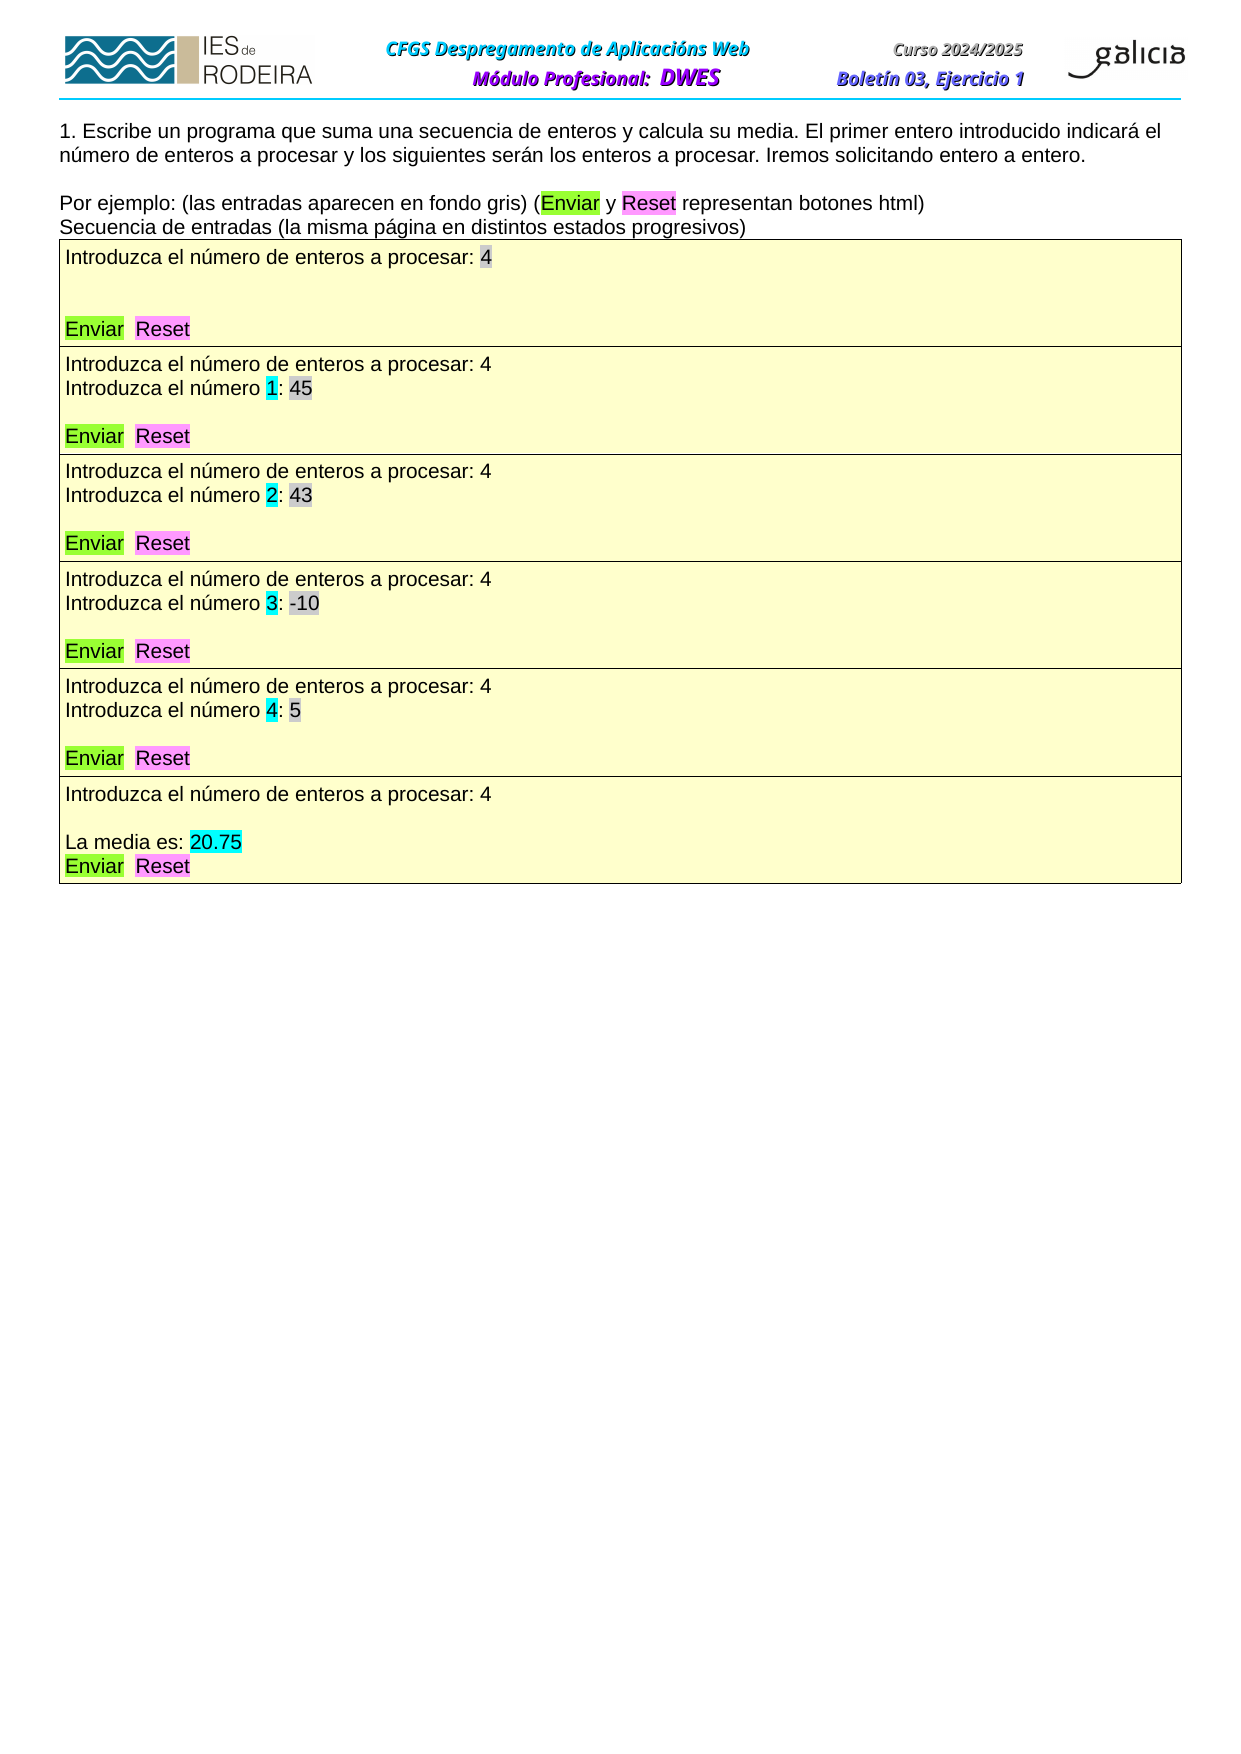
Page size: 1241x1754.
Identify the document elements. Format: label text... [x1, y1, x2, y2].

table_cell Introduzca el número de enteros a procesar: 4 Introduzca el número 3: -10 Enviar Reset [60, 562, 1181, 668]
table_cell Introduzca el número de enteros a procesar: 4 Introduzca el número 1: 45 Enviar Reset [60, 347, 1181, 453]
table_cell Introduzca el número de enteros a procesar: 4 Introduzca el número 4: 5 Enviar Reset [60, 669, 1181, 776]
table_cell Introduzca el número de enteros a procesar: 4 Introduzca el número 2: 43 Enviar Reset [60, 455, 1181, 561]
text 1. Escribe un programa que suma una secuencia de enteros y calcula su media. El primer entero introducido indicará el número de enteros a procesar y los siguientes serán los enteros a procesar. Iremos solicitando entero a entero. [59, 119, 1181, 167]
picture [1069, 37, 1190, 82]
text Secuencia de entradas (la misma página en distintos estados progresivos) [59, 215, 1181, 239]
table_cell Introduzca el número de enteros a procesar: 4 La media es: 20.75 Enviar Reset [60, 777, 1181, 883]
table_header Introduzca el número de enteros a procesar: 4 Enviar Reset [60, 240, 1181, 346]
text Por ejemplo: (las entradas aparecen en fondo gris) (Enviar y Reset representan botones html) [59, 191, 1181, 215]
picture [64, 35, 315, 85]
